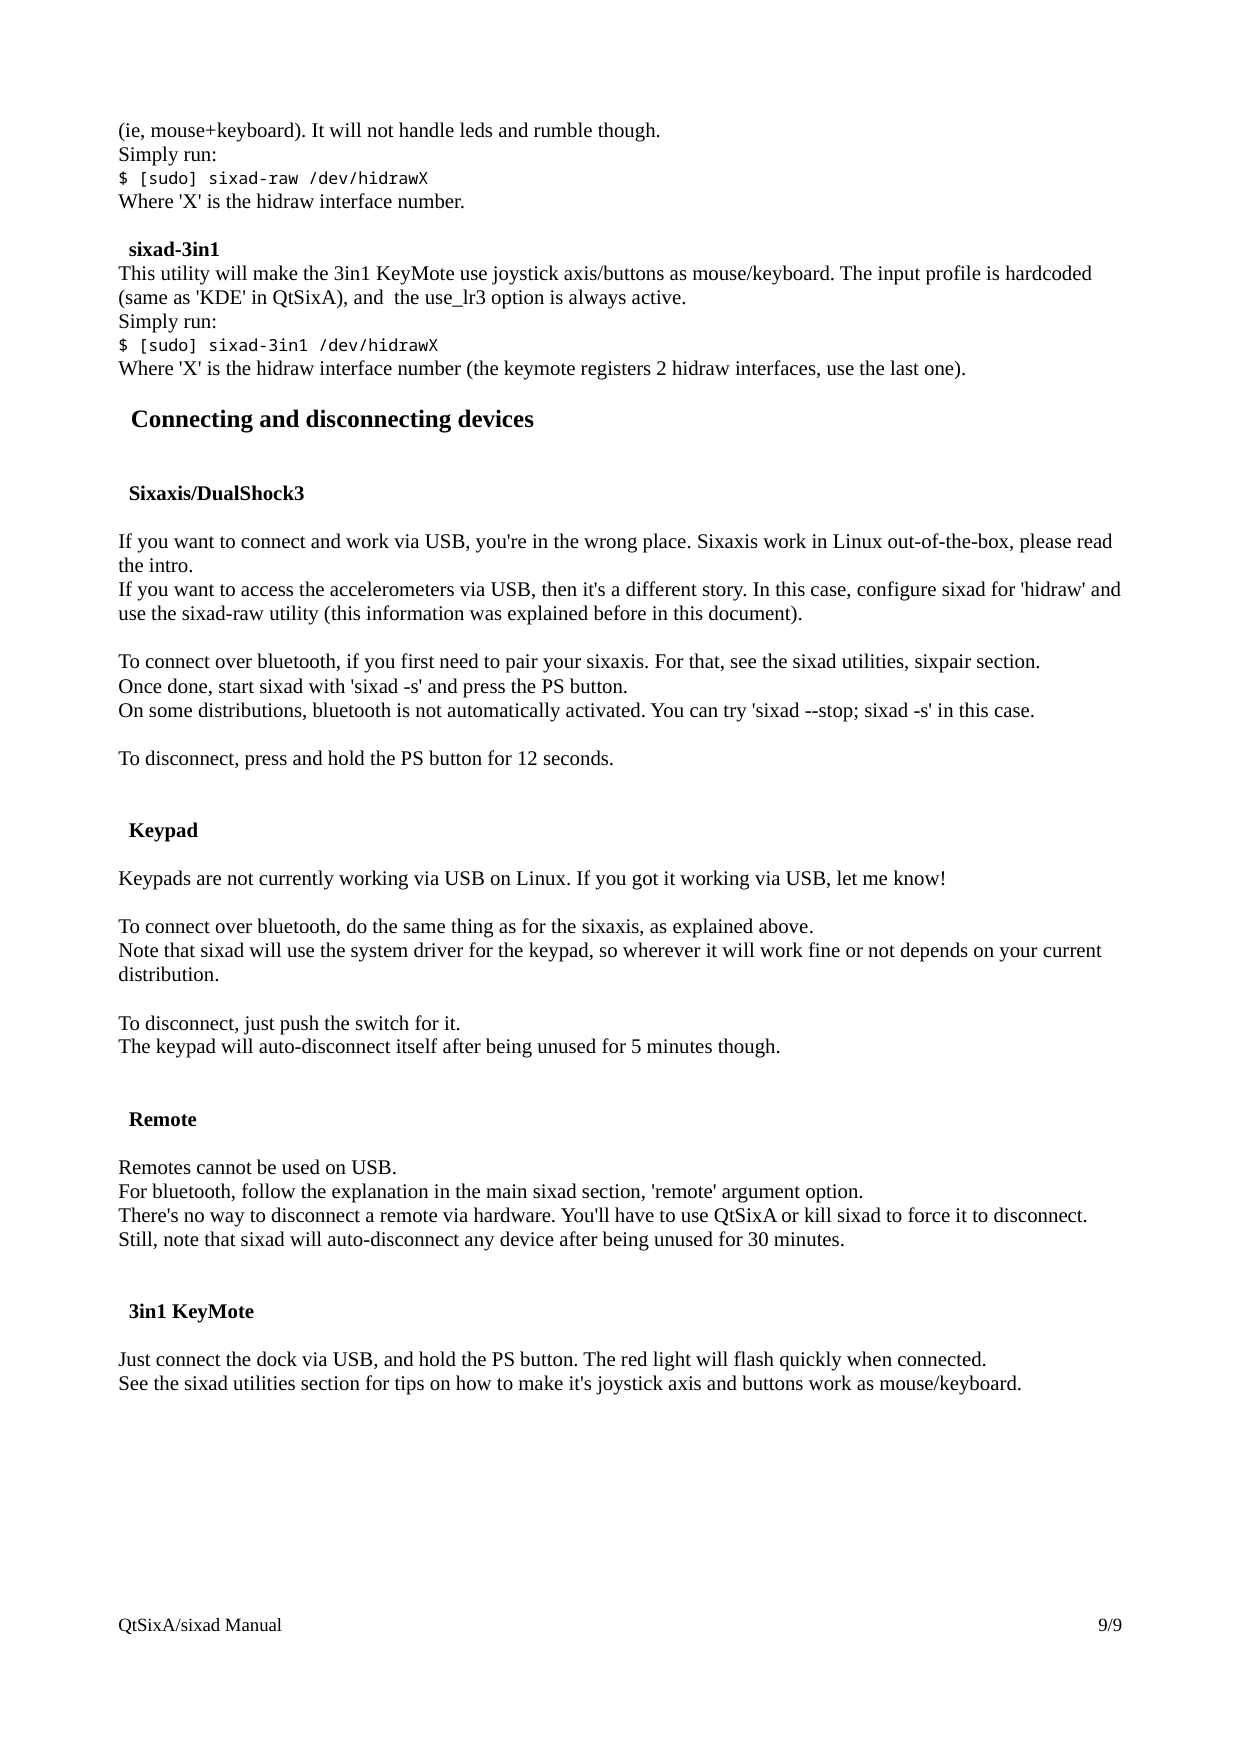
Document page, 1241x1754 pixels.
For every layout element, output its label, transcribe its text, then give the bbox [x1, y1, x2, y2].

text There's no way to disconnect a remote via hardware. You'll have to use QtSixA or kill sixad to force it to disconnect. [118, 1203, 1122, 1227]
text 3in1 KeyMote [118, 1299, 1122, 1323]
text Still, note that sixad will auto-disconnect any device after being unused for 30 minutes. [118, 1227, 1122, 1251]
text Simply run: [118, 309, 1122, 333]
text Note that sixad will use the system driver for the keypad, so wherever it will work fine or not depends on your current distribution. [118, 938, 1122, 986]
text On some distributions, bluetooth is not automatically activated. You can try 'sixad --stop; sixad -s' in this case. [118, 698, 1122, 722]
text Simply run: [118, 142, 1122, 166]
text The keypad will auto-disconnect itself after being unused for 5 minutes though. [118, 1034, 1122, 1058]
text To disconnect, just push the switch for it. [118, 1010, 1122, 1034]
text Where 'X' is the hidraw interface number (the keymote registers 2 hidraw interfaces, use the last one). [118, 356, 1122, 380]
text Keypads are not currently working via USB on Linux. If you got it working via USB, let me know! [118, 866, 1122, 890]
text This utility will make the 3in1 KeyMote use joystick axis/buttons as mouse/keyboard. The input profile is hardcoded (same as 'KDE' in QtSixA), and the use_lr3 option is always active. [118, 261, 1122, 309]
text $ [sudo] sixad-3in1 /dev/hidrawX [118, 333, 1122, 356]
text For bluetooth, follow the explanation in the main sixad section, 'remote' argument option. [118, 1179, 1122, 1203]
text Sixaxis/DualShock3 [118, 481, 1122, 505]
text Remotes cannot be used on USB. [118, 1155, 1122, 1179]
text Remote [118, 1107, 1122, 1131]
text (ie, mouse+keyboard). It will not handle leds and rumble though. [118, 118, 1122, 142]
text If you want to access the accelerometers via USB, then it's a different story. In this case, configure sixad for 'hidraw' and use the sixad-raw utility (this information was explained before in this document). [118, 577, 1122, 625]
text To connect over bluetooth, if you first need to pair your sixaxis. For that, see the sixad utilities, sixpair section. [118, 649, 1122, 673]
text To connect over bluetooth, do the same thing as for the sixaxis, as explained above. [118, 914, 1122, 938]
text Just connect the dock via USB, and hold the PS button. The red light will flash quickly when connected. [118, 1347, 1122, 1371]
text $ [sudo] sixad-raw /dev/hidrawX [118, 166, 1122, 189]
text See the sixad utilities section for tips on how to make it's joystick axis and buttons work as mouse/keyboard. [118, 1371, 1122, 1395]
text sixad-3in1 [118, 237, 1122, 261]
text Connecting and disconnecting devices [118, 404, 1122, 433]
text If you want to connect and work via USB, you're in the wrong place. Sixaxis work in Linux out-of-the-box, please read the intro. [118, 529, 1122, 577]
text Once done, start sixad with 'sixad -s' and press the PS button. [118, 673, 1122, 698]
text Keypad [118, 818, 1122, 842]
text Where 'X' is the hidraw interface number. [118, 189, 1122, 213]
text To disconnect, press and hold the PS button for 12 seconds. [118, 746, 1122, 770]
